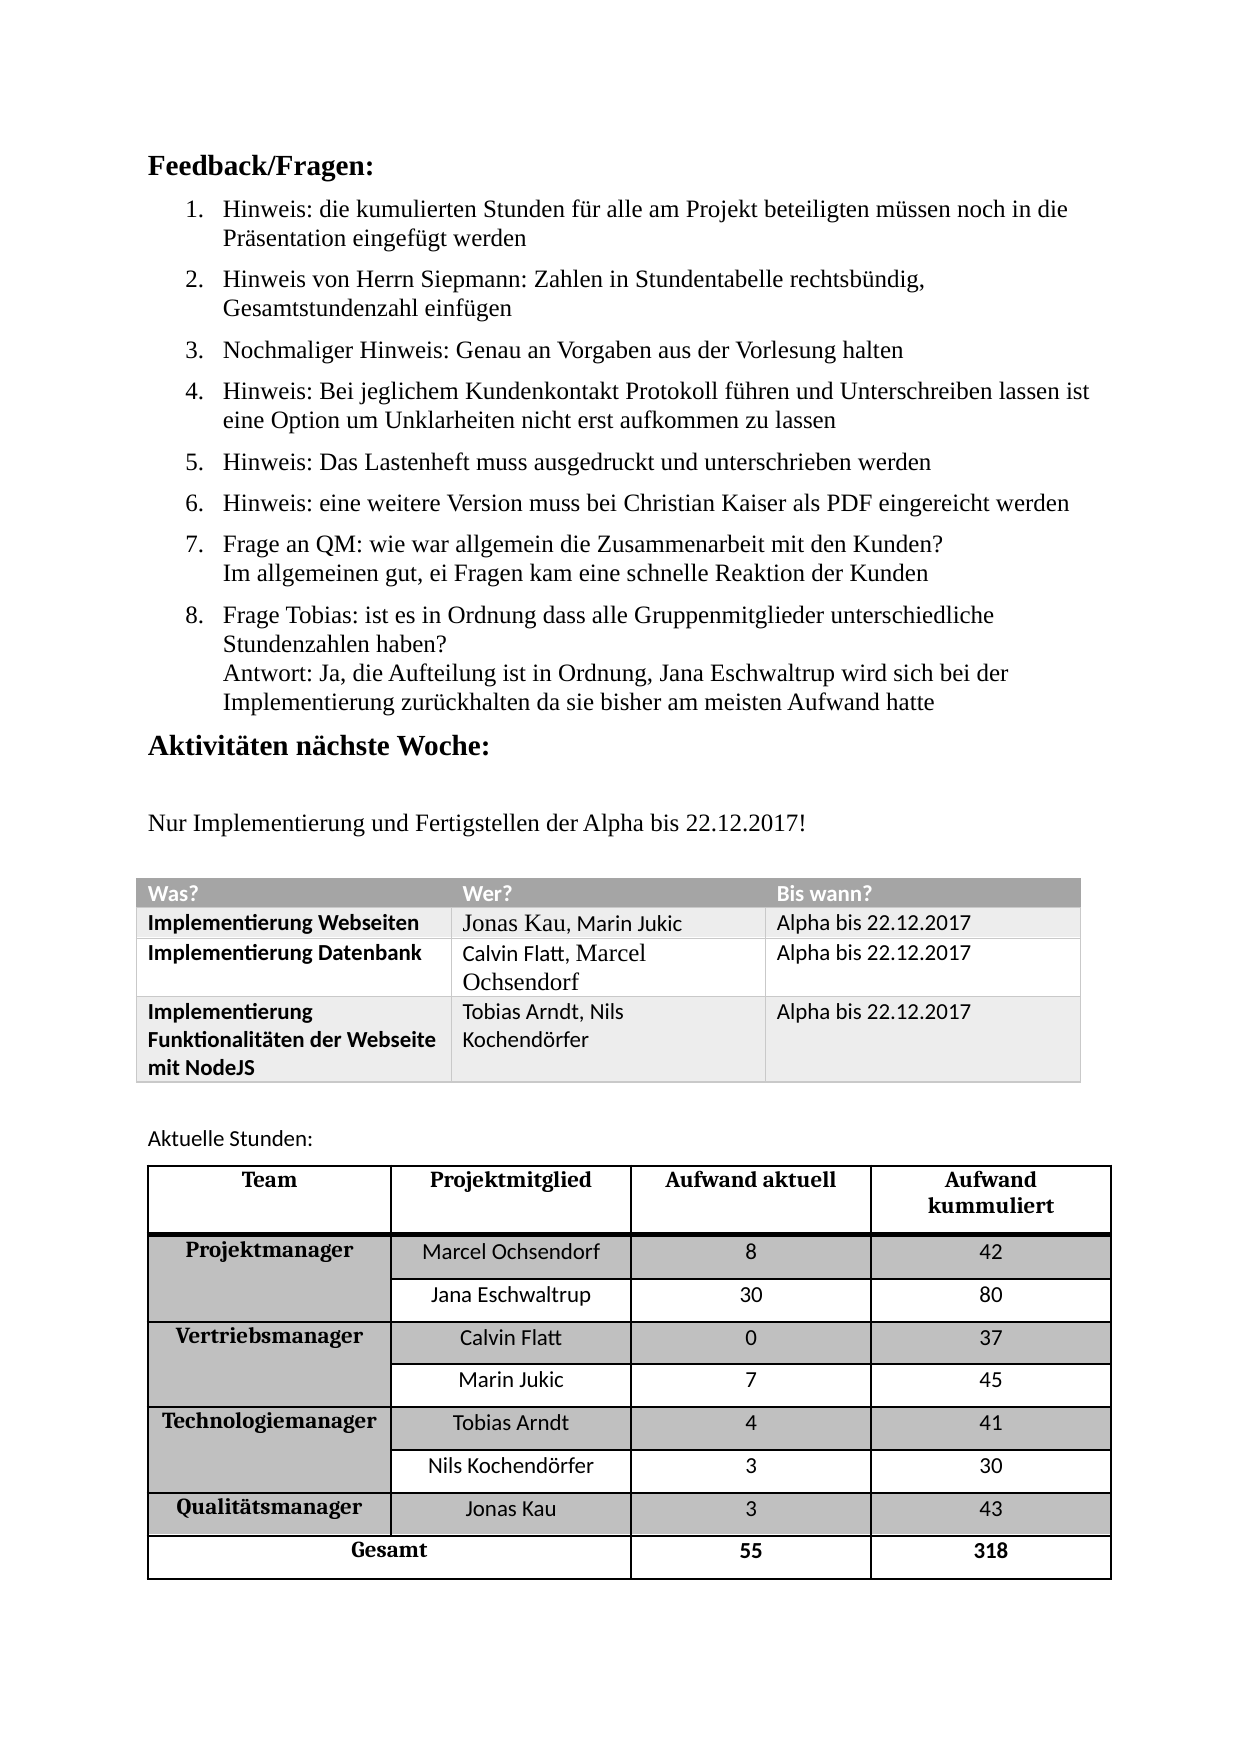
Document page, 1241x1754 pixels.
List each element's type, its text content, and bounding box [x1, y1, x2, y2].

table_cell Nils Kochendörfer [392, 1451, 630, 1492]
table_cell Jonas Kau, Marin Jukic [452, 908, 765, 937]
table_cell 8 [632, 1237, 870, 1278]
list Hinweis: Das Lastenheft muss ausgedruckt und unterschrieben werden [185, 447, 1093, 475]
table_cell Tobias Arndt, Nils Kochendörfer [452, 997, 765, 1081]
table_cell 37 [872, 1323, 1110, 1363]
table_cell Qualitätsmanager [149, 1494, 390, 1534]
text Aktuelle Stunden: [148, 1124, 1093, 1152]
table_cell 41 [872, 1408, 1110, 1449]
list Frage Tobias: ist es in Ordnung dass alle Gruppenmitglieder unterschiedliche Stundenzahlen haben? Antwort: Ja, die Aufteilung ist in Ordnung, Jana Eschwaltrup wird sich bei der Implementierung zurückhalten da sie bisher am meisten Aufwand hatte [185, 600, 1093, 716]
text Feedback/Fragen: [148, 148, 1093, 181]
table_header Projektmitglied [392, 1167, 630, 1232]
table_cell 43 [872, 1494, 1110, 1534]
table_cell 7 [632, 1365, 870, 1406]
list Hinweis von Herrn Siepmann: Zahlen in Stundentabelle rechtsbündig, Gesamtstundenzahl einfügen [185, 264, 1093, 322]
table_cell 42 [872, 1237, 1110, 1278]
table_cell Tobias Arndt [392, 1408, 630, 1449]
table_header Bis wann? [766, 879, 1080, 907]
table_cell Alpha bis 22.12.2017 [766, 939, 1080, 996]
list Hinweis: Bei jeglichem Kundenkontakt Protokoll führen und Unterschreiben lassen ist eine Option um Unklarheiten nicht erst aufkommen zu lassen [185, 376, 1093, 434]
table_header Team [149, 1167, 390, 1232]
table_cell 0 [632, 1323, 870, 1363]
table_cell Jana Eschwaltrup [392, 1280, 630, 1321]
table_cell Implementierung Datenbank [137, 939, 451, 996]
table_cell 318 [872, 1537, 1110, 1577]
table_cell 4 [632, 1408, 870, 1449]
table_cell Gesamt [149, 1537, 630, 1577]
table_cell Jonas Kau [392, 1494, 630, 1534]
table_cell Implementierung Funktionalitäten der Webseite mit NodeJS [137, 997, 451, 1081]
table_cell Marcel Ochsendorf [392, 1237, 630, 1278]
table_cell 30 [632, 1280, 870, 1321]
table_cell 3 [632, 1451, 870, 1492]
table_cell Alpha bis 22.12.2017 [766, 997, 1080, 1081]
table_cell 3 [632, 1494, 870, 1534]
table_header Aufwand aktuell [632, 1167, 870, 1232]
table_header Wer? [452, 879, 765, 907]
table_header Was? [137, 879, 451, 907]
table_cell Calvin Flatt, Marcel Ochsendorf [452, 939, 765, 996]
table_cell Technologiemanager [149, 1408, 390, 1492]
table_cell Vertriebsmanager [149, 1323, 390, 1406]
table_header Aufwand kummuliert [872, 1167, 1110, 1232]
list Frage an QM: wie war allgemein die Zusammenarbeit mit den Kunden? Im allgemeinen gut, ei Fragen kam eine schnelle Reaktion der Kunden [185, 529, 1093, 587]
table_cell Alpha bis 22.12.2017 [766, 908, 1080, 937]
table_cell 30 [872, 1451, 1110, 1492]
table_cell 55 [632, 1537, 870, 1577]
text Aktivitäten nächste Woche: [148, 728, 1093, 796]
table_cell Marin Jukic [392, 1365, 630, 1406]
table_cell Projektmanager [149, 1237, 390, 1321]
table_cell Calvin Flatt [392, 1323, 630, 1363]
table_cell 80 [872, 1280, 1110, 1321]
list Hinweis: eine weitere Version muss bei Christian Kaiser als PDF eingereicht werden [185, 488, 1093, 517]
table_cell 45 [872, 1365, 1110, 1406]
list Nochmaliger Hinweis: Genau an Vorgaben aus der Vorlesung halten [185, 335, 1093, 363]
text Nur Implementierung und Fertigstellen der Alpha bis 22.12.2017! [148, 808, 1093, 866]
table_cell Implementierung Webseiten [137, 908, 451, 937]
list Hinweis: die kumulierten Stunden für alle am Projekt beteiligten müssen noch in die Präsentation eingefügt werden [185, 194, 1093, 252]
